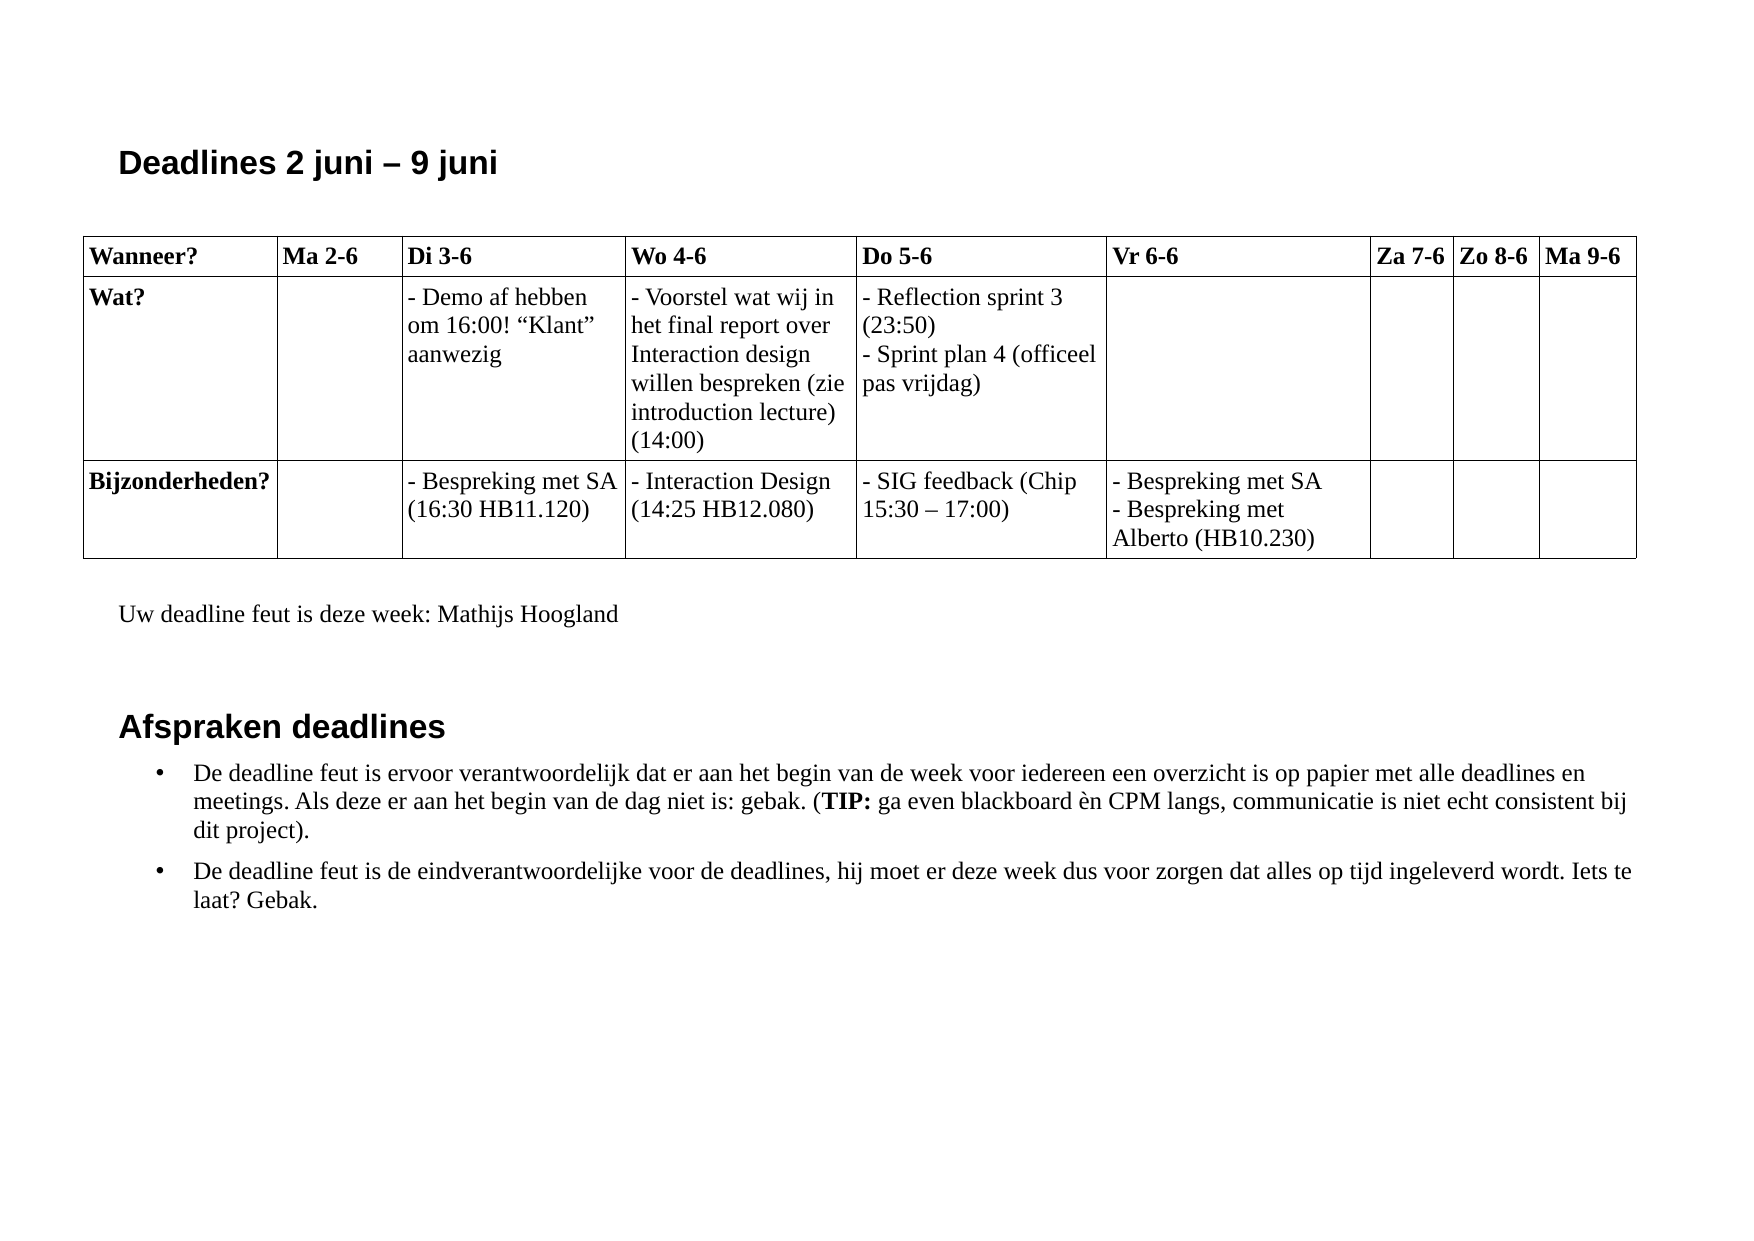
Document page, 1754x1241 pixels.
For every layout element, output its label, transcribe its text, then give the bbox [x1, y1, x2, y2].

table_cell - Reflection sprint 3 (23:50) - Sprint plan 4 (officeel pas vrijdag) [857, 277, 1106, 460]
table_cell [1371, 461, 1453, 558]
table_header Wo 4-6 [626, 237, 856, 276]
subtitle Deadlines 2 juni – 9 juni [118, 143, 1636, 182]
table_cell [1540, 277, 1636, 460]
table_header Do 5-6 [857, 237, 1106, 276]
table_cell - SIG feedback (Chip 15:30 – 17:00) [857, 461, 1106, 558]
table_cell Bijzonderheden? [84, 461, 277, 558]
table_cell [1454, 461, 1539, 558]
table_cell - Bespreking met SA - Bespreking met Alberto (HB10.230) [1107, 461, 1370, 558]
table_cell - Interaction Design (14:25 HB12.080) [626, 461, 856, 558]
table_header Ma 9-6 [1540, 237, 1636, 276]
table_header Za 7-6 [1371, 237, 1453, 276]
table_cell [1540, 461, 1636, 558]
table_cell - Voorstel wat wij in het final report over Interaction design willen bespreken (zie introduction lecture) (14:00) [626, 277, 856, 460]
table_header Wanneer? [84, 237, 277, 276]
list De deadline feut is de eindverantwoordelijke voor de deadlines, hij moet er deze week dus voor zorgen dat alles op tijd ingeleverd wordt. Iets te laat? Gebak. [156, 856, 1636, 914]
table_header Zo 8-6 [1454, 237, 1539, 276]
table_header Vr 6-6 [1107, 237, 1370, 276]
table_cell [278, 277, 402, 460]
table_cell [1371, 277, 1453, 460]
table_header Ma 2-6 [278, 237, 402, 276]
table_cell [278, 461, 402, 558]
table_cell [1107, 277, 1370, 460]
table_cell - Bespreking met SA (16:30 HB11.120) [403, 461, 625, 558]
table_cell - Demo af hebben om 16:00! “Klant” aanwezig [403, 277, 625, 460]
table_cell Wat? [84, 277, 277, 460]
subtitle Afspraken deadlines [118, 707, 1636, 745]
table_cell [1454, 277, 1539, 460]
table_header Di 3-6 [403, 237, 625, 276]
text Uw deadline feut is deze week: Mathijs Hoogland [118, 599, 1636, 628]
list De deadline feut is ervoor verantwoordelijk dat er aan het begin van de week voor iedereen een overzicht is op papier met alle deadlines en meetings. Als deze er aan het begin van de dag niet is: gebak. (TIP: ga even blackboard èn CPM langs, communicatie is niet echt consistent bij dit project). [156, 758, 1636, 844]
